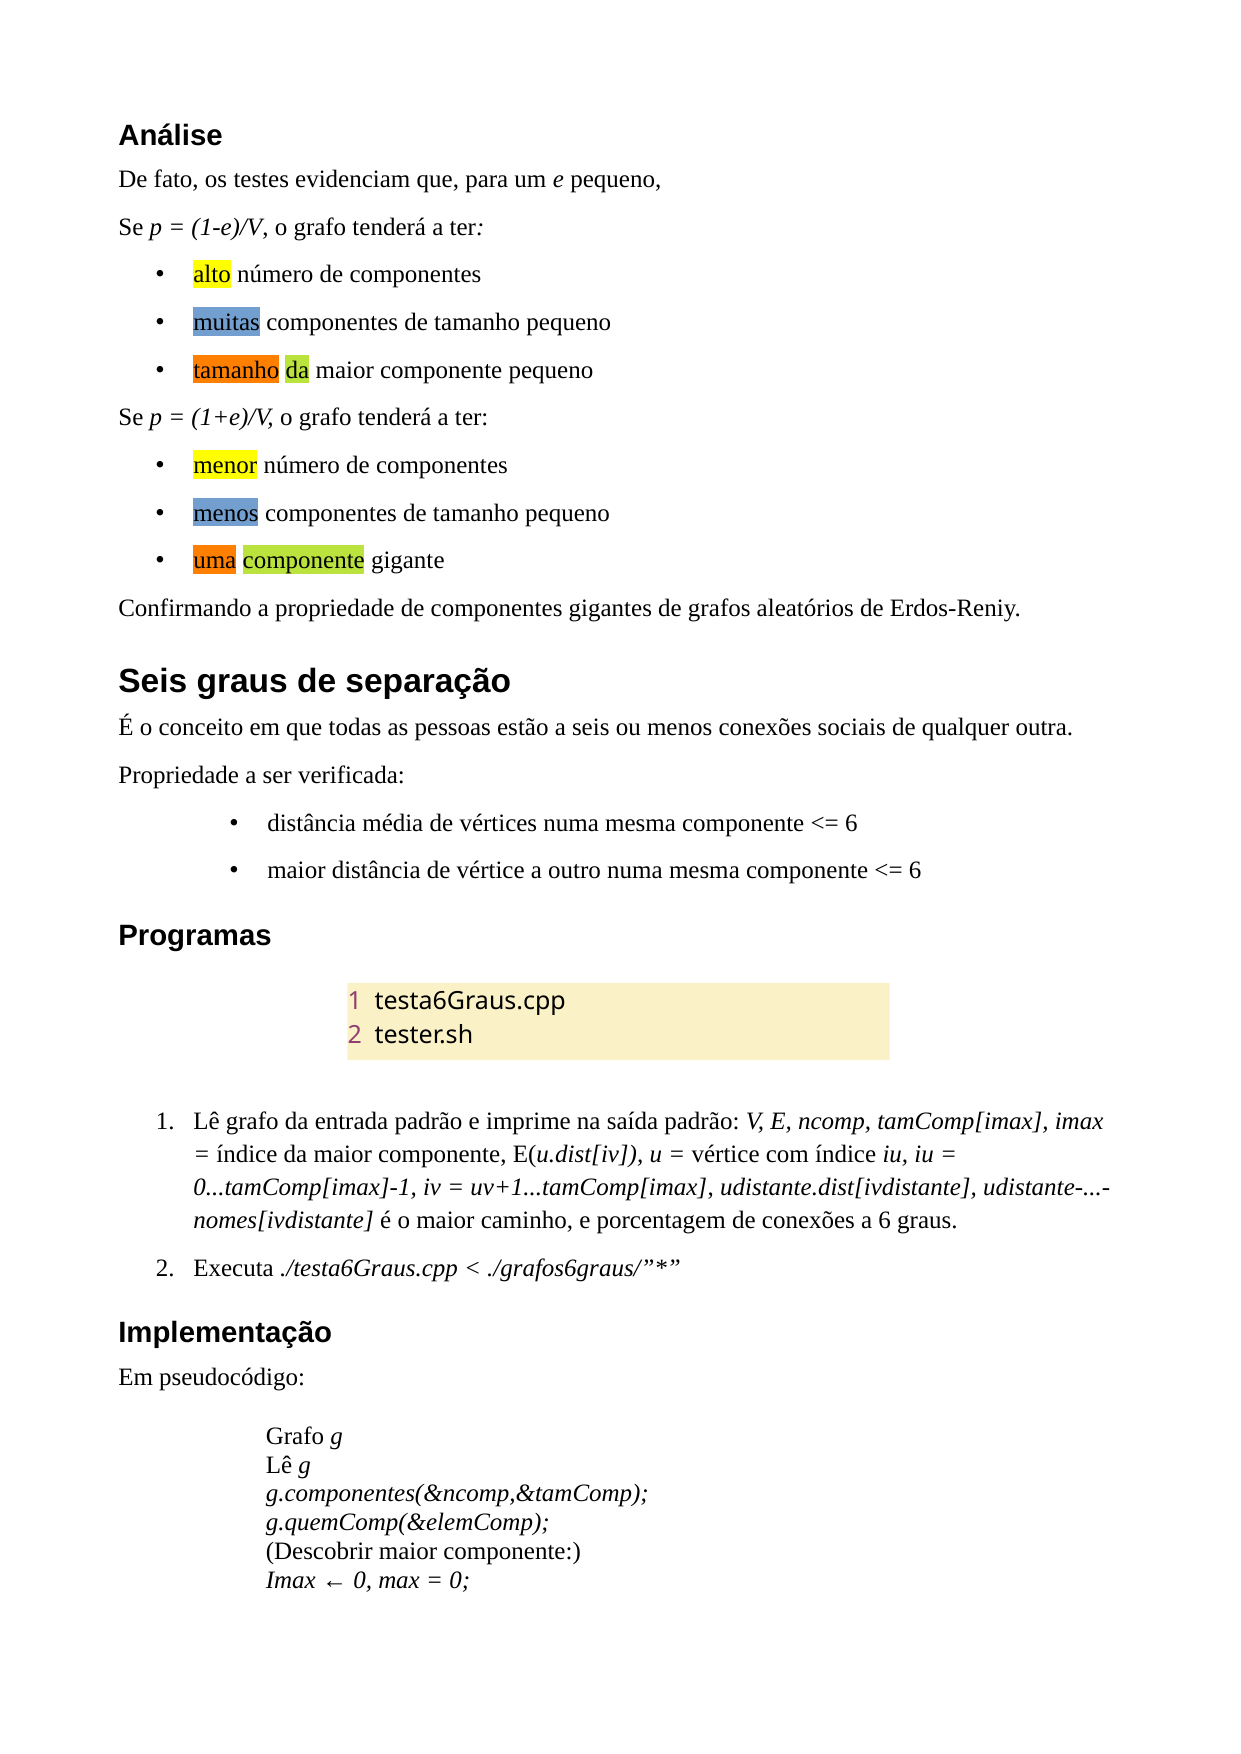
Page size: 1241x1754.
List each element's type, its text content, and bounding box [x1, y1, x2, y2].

list alto número de componentes [156, 259, 1122, 288]
list distância média de vértices numa mesma componente <= 6 [229, 808, 1122, 836]
text De fato, os testes evidenciam que, para um e pequeno, [118, 164, 1122, 193]
list uma componente gigante [156, 545, 1122, 574]
list menor número de componentes [156, 450, 1122, 479]
subtitle Programas [118, 917, 1122, 951]
text Se p = (1-e)/V, o grafo tenderá a ter: [118, 212, 1122, 241]
text É o conceito em que todas as pessoas estão a seis ou menos conexões sociais de qualquer outra. [118, 712, 1122, 741]
list Executa ./testa6Graus.cpp < ./grafos6graus/”*” [156, 1253, 1122, 1282]
list menos componentes de tamanho pequeno [156, 498, 1122, 526]
text Em pseudocódigo: [118, 1362, 1122, 1390]
text Propriedade a ser verificada: [118, 760, 1122, 789]
subtitle Análise [118, 118, 1122, 152]
text Se p = (1+e)/V, o grafo tenderá a ter: [118, 402, 1122, 431]
list tamanho da maior componente pequeno [156, 355, 1122, 383]
list Lê grafo da entrada padrão e imprime na saída padrão: V, E, ncomp, tamComp[imax], imax = índice da maior componente, E(u.dist[iv]), u = vértice com índice iu, iu = 0...tamComp[imax]-1, iv = uv+1...tamComp[imax], udistante.dist[ivdistante], udistante-...-nomes[ivdistante] é o maior caminho, e porcentagem de conexões a 6 graus. [156, 1106, 1122, 1234]
list muitas componentes de tamanho pequeno [156, 307, 1122, 336]
list maior distância de vértice a outro numa mesma componente <= 6 [229, 855, 1122, 884]
text Confirmando a propriedade de componentes gigantes de grafos aleatórios de Erdos-Reniy. [118, 593, 1122, 622]
subtitle Seis graus de separação [118, 661, 1122, 700]
subtitle Implementação [118, 1315, 1122, 1349]
